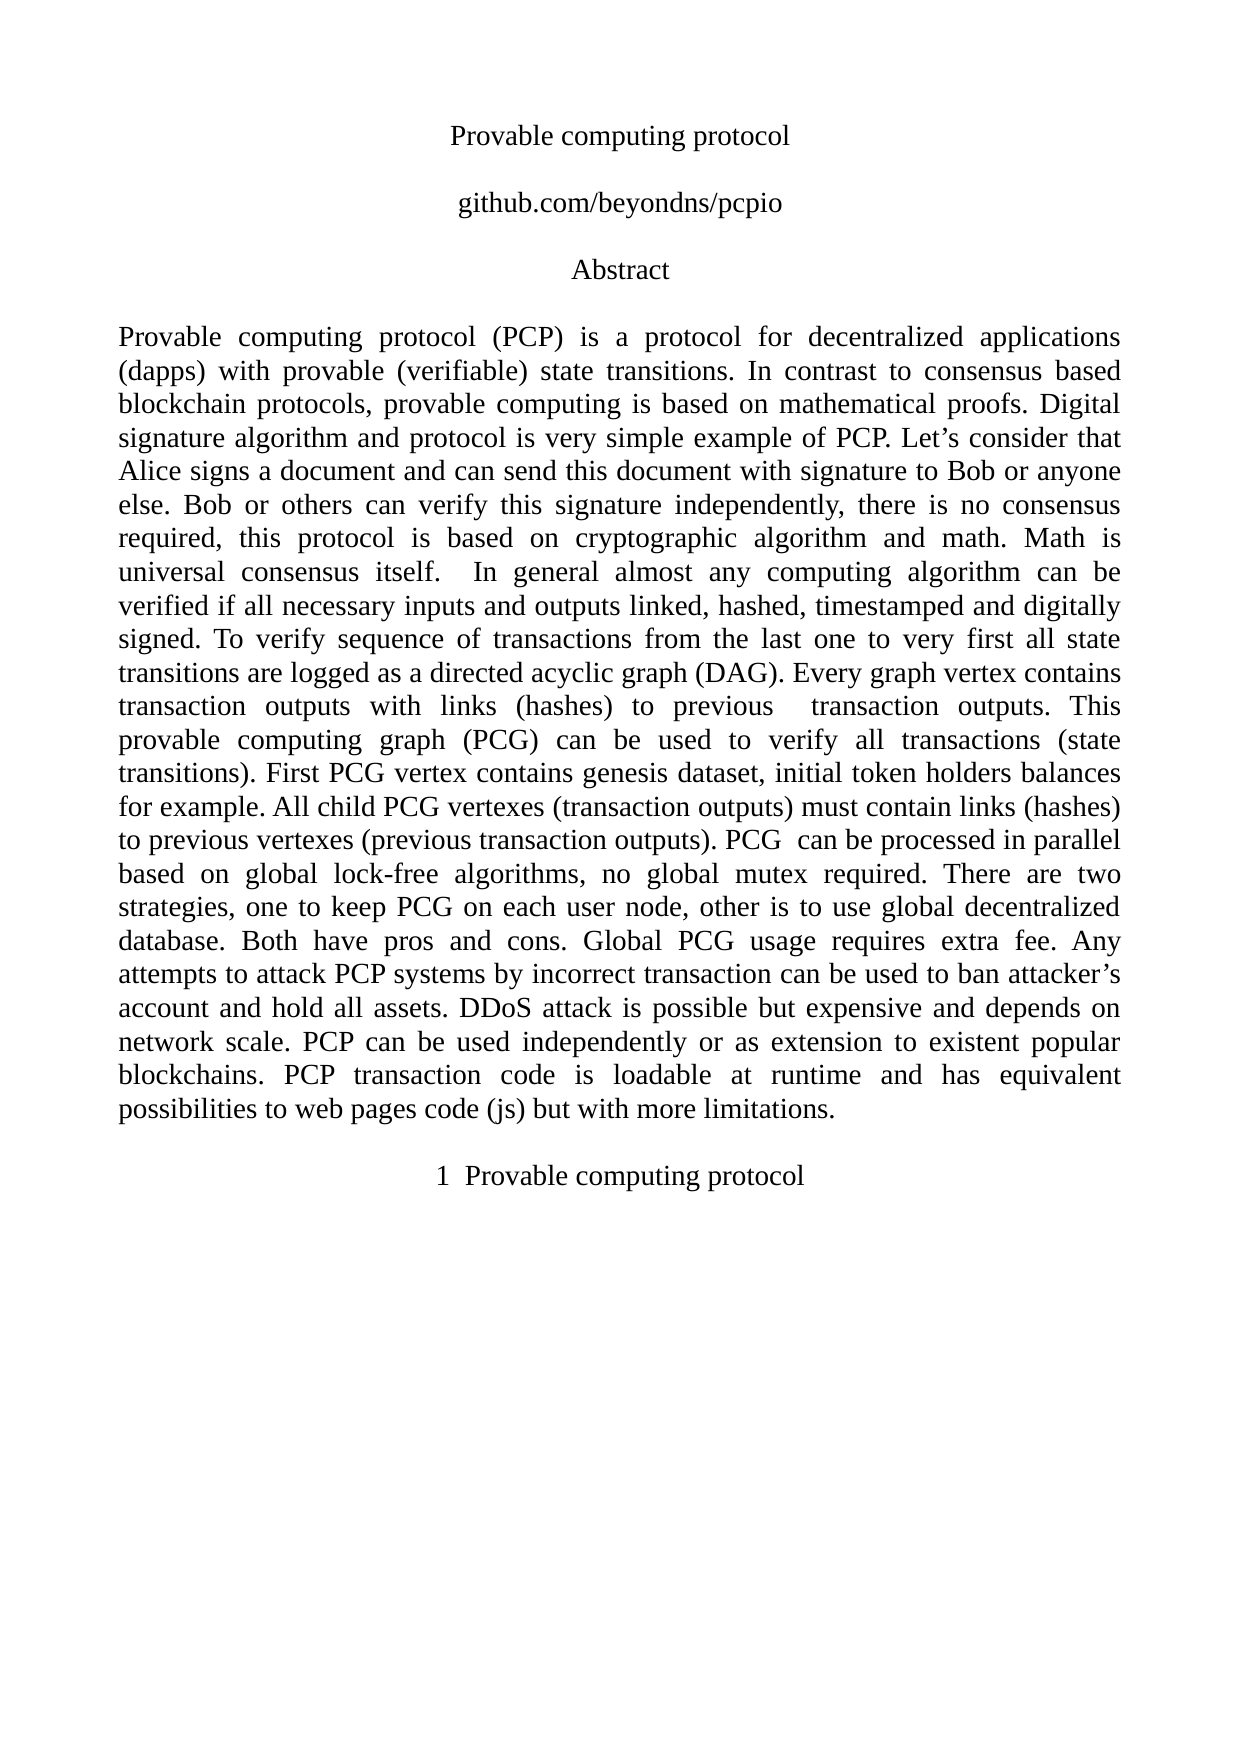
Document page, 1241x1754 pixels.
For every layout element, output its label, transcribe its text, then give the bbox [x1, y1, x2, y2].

text 1 Provable computing protocol [118, 1158, 1122, 1191]
text Provable computing protocol [118, 118, 1122, 152]
text Provable computing protocol (PCP) is a protocol for decentralized applications (dapps) with provable (verifiable) state transitions. In contrast to consensus based blockchain protocols, provable computing is based on mathematical proofs. Digital signature algorithm and protocol is very simple example of PCP. Let’s consider that Alice signs a document and can send this document with signature to Bob or anyone else. Bob or others can verify this signature independently, there is no consensus required, this protocol is based on cryptographic algorithm and math. Math is universal consensus itself. In general almost any computing algorithm can be verified if all necessary inputs and outputs linked, hashed, timestamped and digitally signed. To verify sequence of transactions from the last one to very first all state transitions are logged as a directed acyclic graph (DAG). Every graph vertex contains transaction outputs with links (hashes) to previous transaction outputs. This provable computing graph (PCG) can be used to verify all transactions (state transitions). First PCG vertex contains genesis dataset, initial token holders balances for example. All child PCG vertexes (transaction outputs) must contain links (hashes) to previous vertexes (previous transaction outputs). PCG can be processed in parallel based on global lock-free algorithms, no global mutex required. There are two strategies, one to keep PCG on each user node, other is to use global decentralized database. Both have pros and cons. Global PCG usage requires extra fee. Any attempts to attack PCP systems by incorrect transaction can be used to ban attacker’s account and hold all assets. DDoS attack is possible but expensive and depends on network scale. PCP can be used independently or as extension to existent popular blockchains. PCP transaction code is loadable at runtime and has equivalent possibilities to web pages code (js) but with more limitations. [118, 319, 1122, 1124]
text github.com/beyondns/pcpio [118, 185, 1122, 219]
text Abstract [118, 252, 1122, 286]
